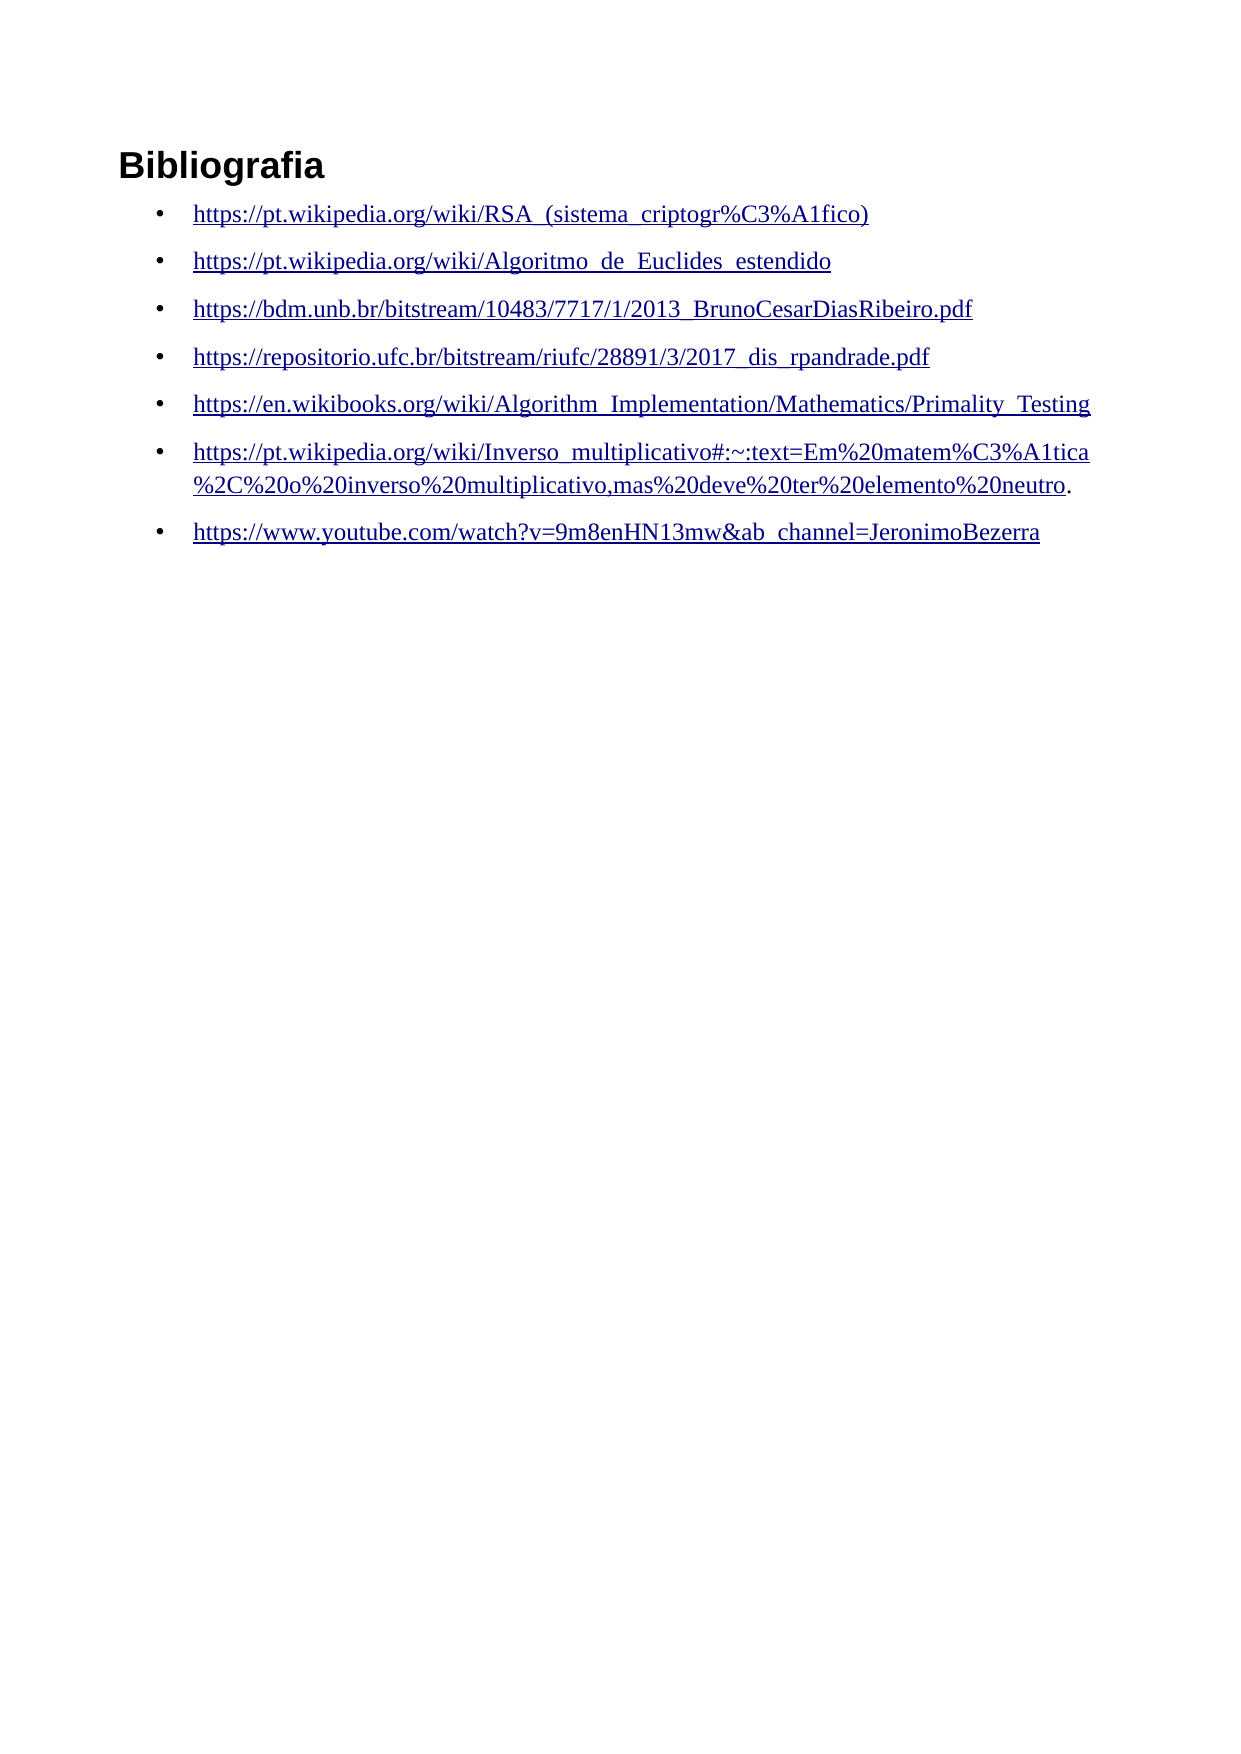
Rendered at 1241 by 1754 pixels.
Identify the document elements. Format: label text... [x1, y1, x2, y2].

list https://bdm.unb.br/bitstream/10483/7717/1/2013_BrunoCesarDiasRibeiro.pdf [156, 294, 1122, 323]
list https://www.youtube.com/watch?v=9m8enHN13mw&ab_channel=JeronimoBezerra [156, 517, 1122, 546]
list https://pt.wikipedia.org/wiki/RSA_(sistema_criptogr%C3%A1fico) [156, 199, 1122, 227]
subtitle Bibliografia [118, 143, 1122, 186]
list https://repositorio.ufc.br/bitstream/riufc/28891/3/2017_dis_rpandrade.pdf [156, 342, 1122, 370]
list https://pt.wikipedia.org/wiki/Algoritmo_de_Euclides_estendido [156, 246, 1122, 275]
list https://pt.wikipedia.org/wiki/Inverso_multiplicativo#:~:text=Em%20matem%C3%A1tica%2C%20o%20inverso%20multiplicativo,mas%20deve%20ter%20elemento%20neutro. [156, 437, 1122, 498]
list https://en.wikibooks.org/wiki/Algorithm_Implementation/Mathematics/Primality_Testing [156, 389, 1122, 418]
